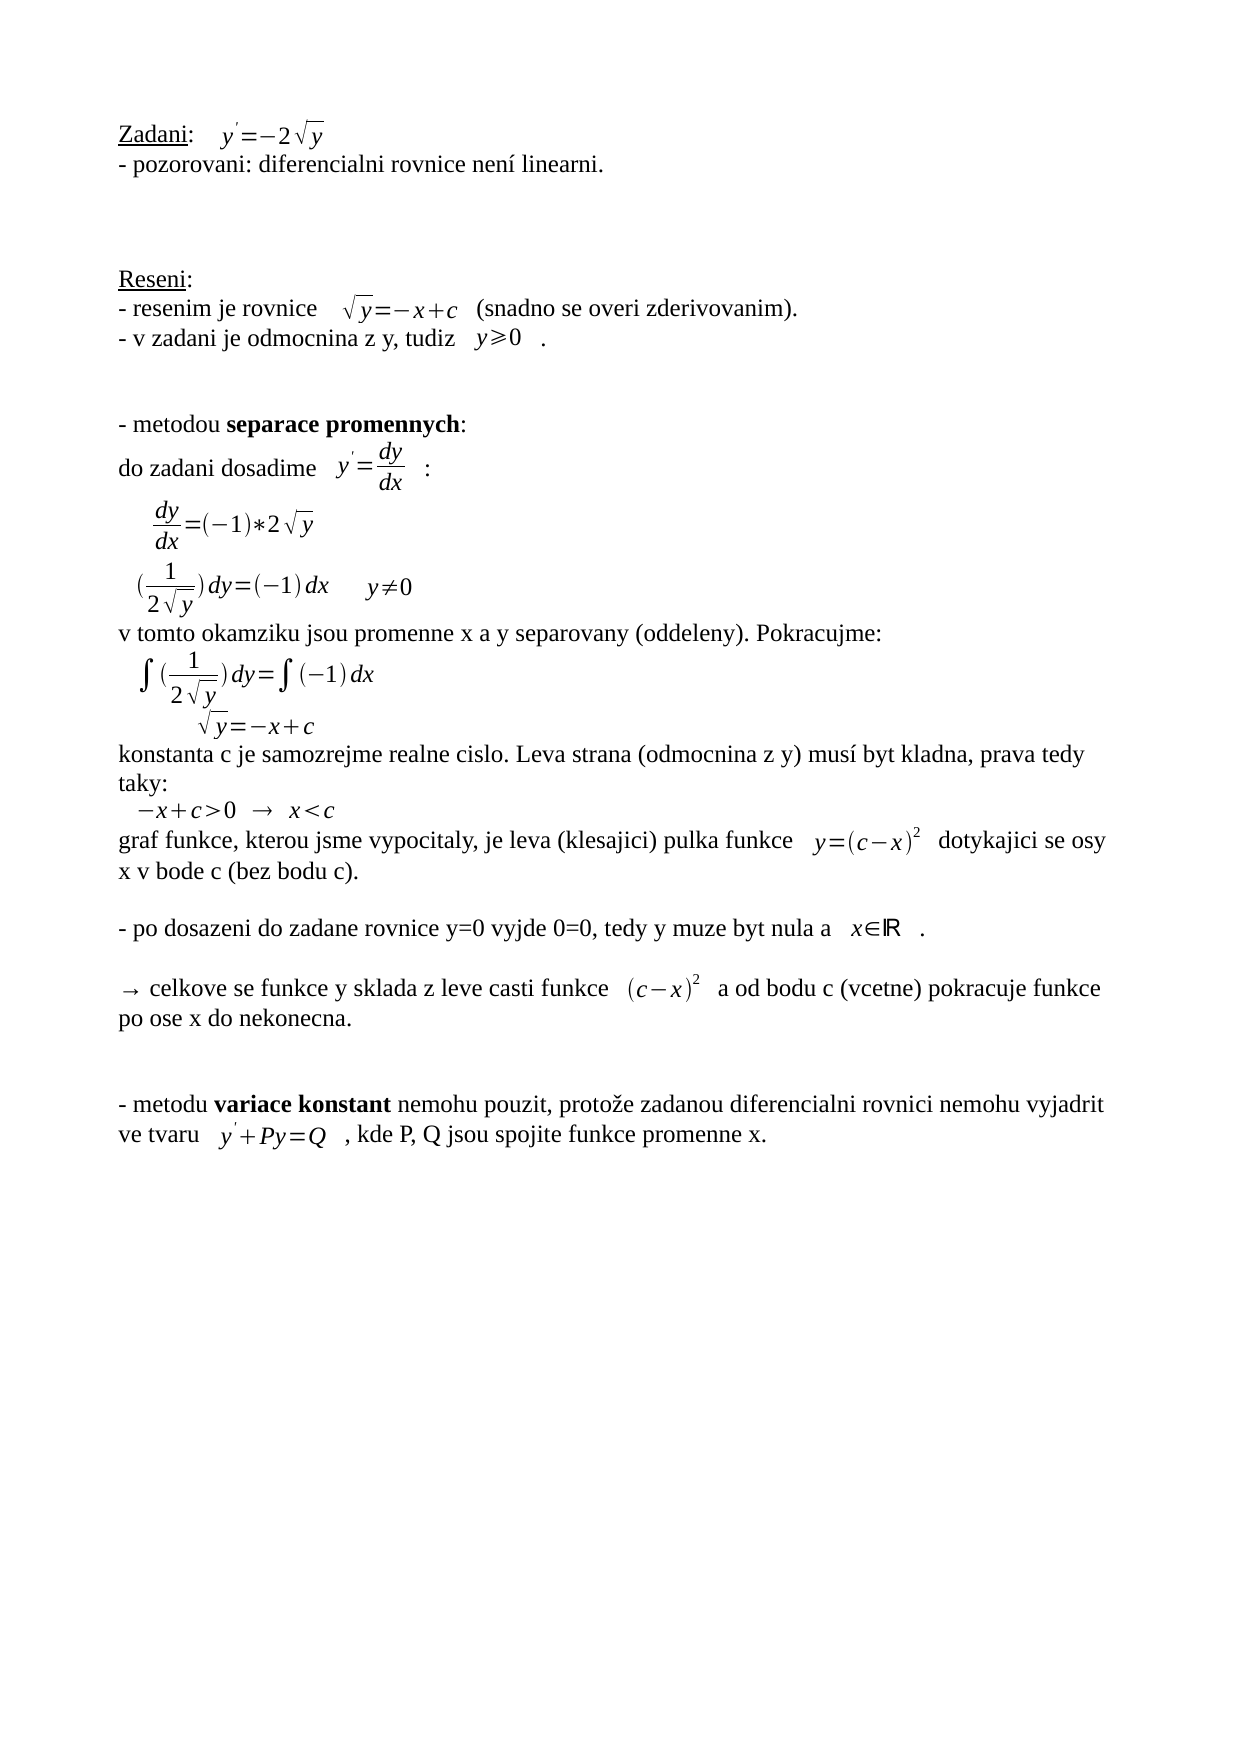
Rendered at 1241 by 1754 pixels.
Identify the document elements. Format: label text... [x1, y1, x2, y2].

text konstanta c je samozrejme realne cislo. Leva strana (odmocnina z y) musí byt kladna, prava tedy taky: [118, 739, 1122, 796]
text → celkove se funkce y sklada z leve casti funkcea od bodu c (vcetne) pokracuje funkce po ose x do nekonecna. [118, 971, 1122, 1032]
text - resenim je rovnice (snadno se overi zderivovanim). [118, 293, 1122, 323]
text v tomto okamziku jsou promenne x a y separovany (oddeleny). Pokracujme: [118, 618, 1122, 647]
text do zadani dosadime: [118, 438, 1122, 497]
text - metodou separace promennych: [118, 409, 1122, 438]
text Reseni: [118, 264, 1122, 293]
text - v zadani je odmocnina z y, tudiz. [118, 323, 1122, 352]
text Zadani: [118, 118, 1122, 149]
text graf funkce, kterou jsme vypocitaly, je leva (klesajici) pulka funkcedotykajici se osy x v bode c (bez bodu c). [118, 824, 1122, 885]
text - pozorovani: diferencialni rovnice není linearni. [118, 149, 1122, 178]
text - po dosazeni do zadane rovnice y=0 vyjde 0=0, tedy y muze byt nula a. [118, 913, 1122, 942]
text - metodu variace konstant nemohu pouzit, protože zadanou diferencialni rovnici nemohu vyjadrit ve tvaru, kde P, Q jsou spojite funkce promenne x. [118, 1089, 1122, 1149]
